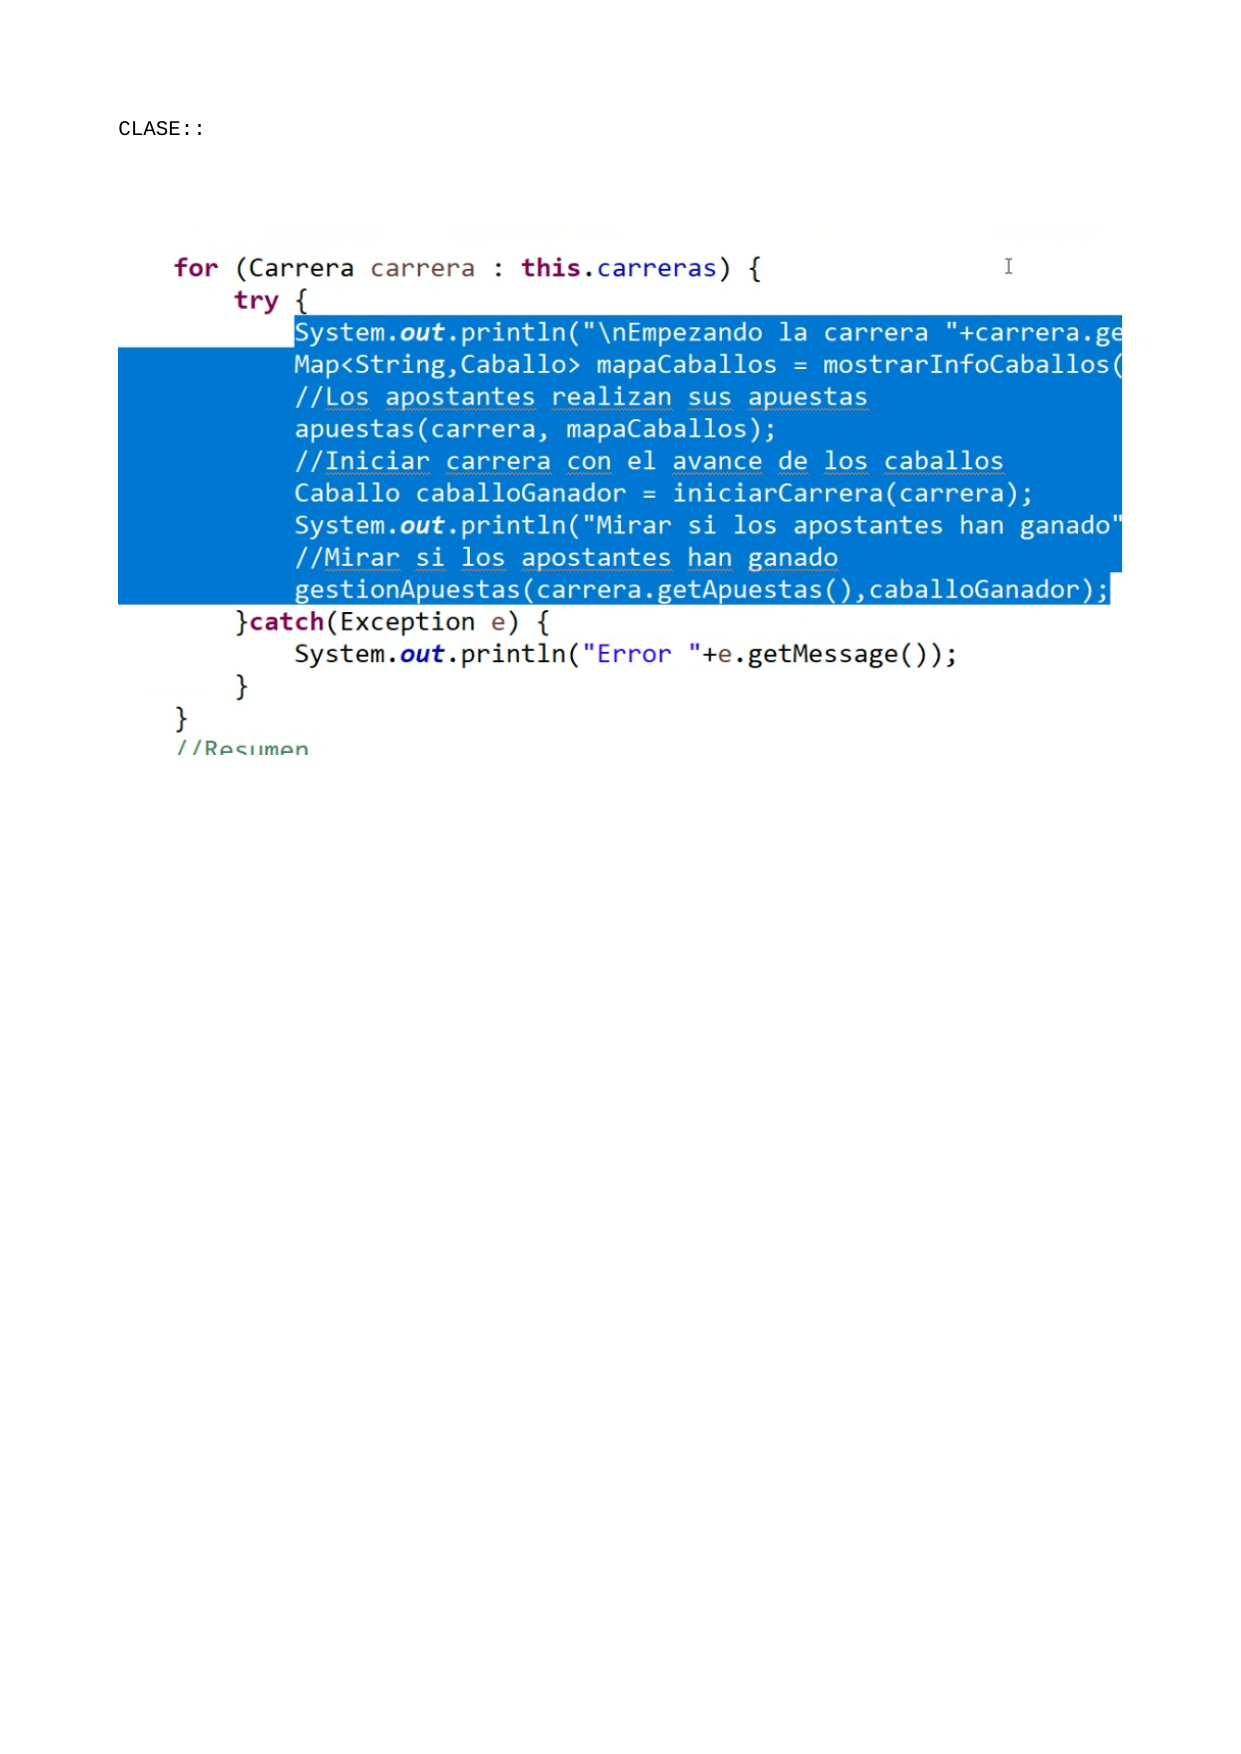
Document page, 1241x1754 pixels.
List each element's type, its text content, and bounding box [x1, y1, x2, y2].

picture [118, 224, 1123, 755]
text CLASE:: [118, 118, 1122, 142]
